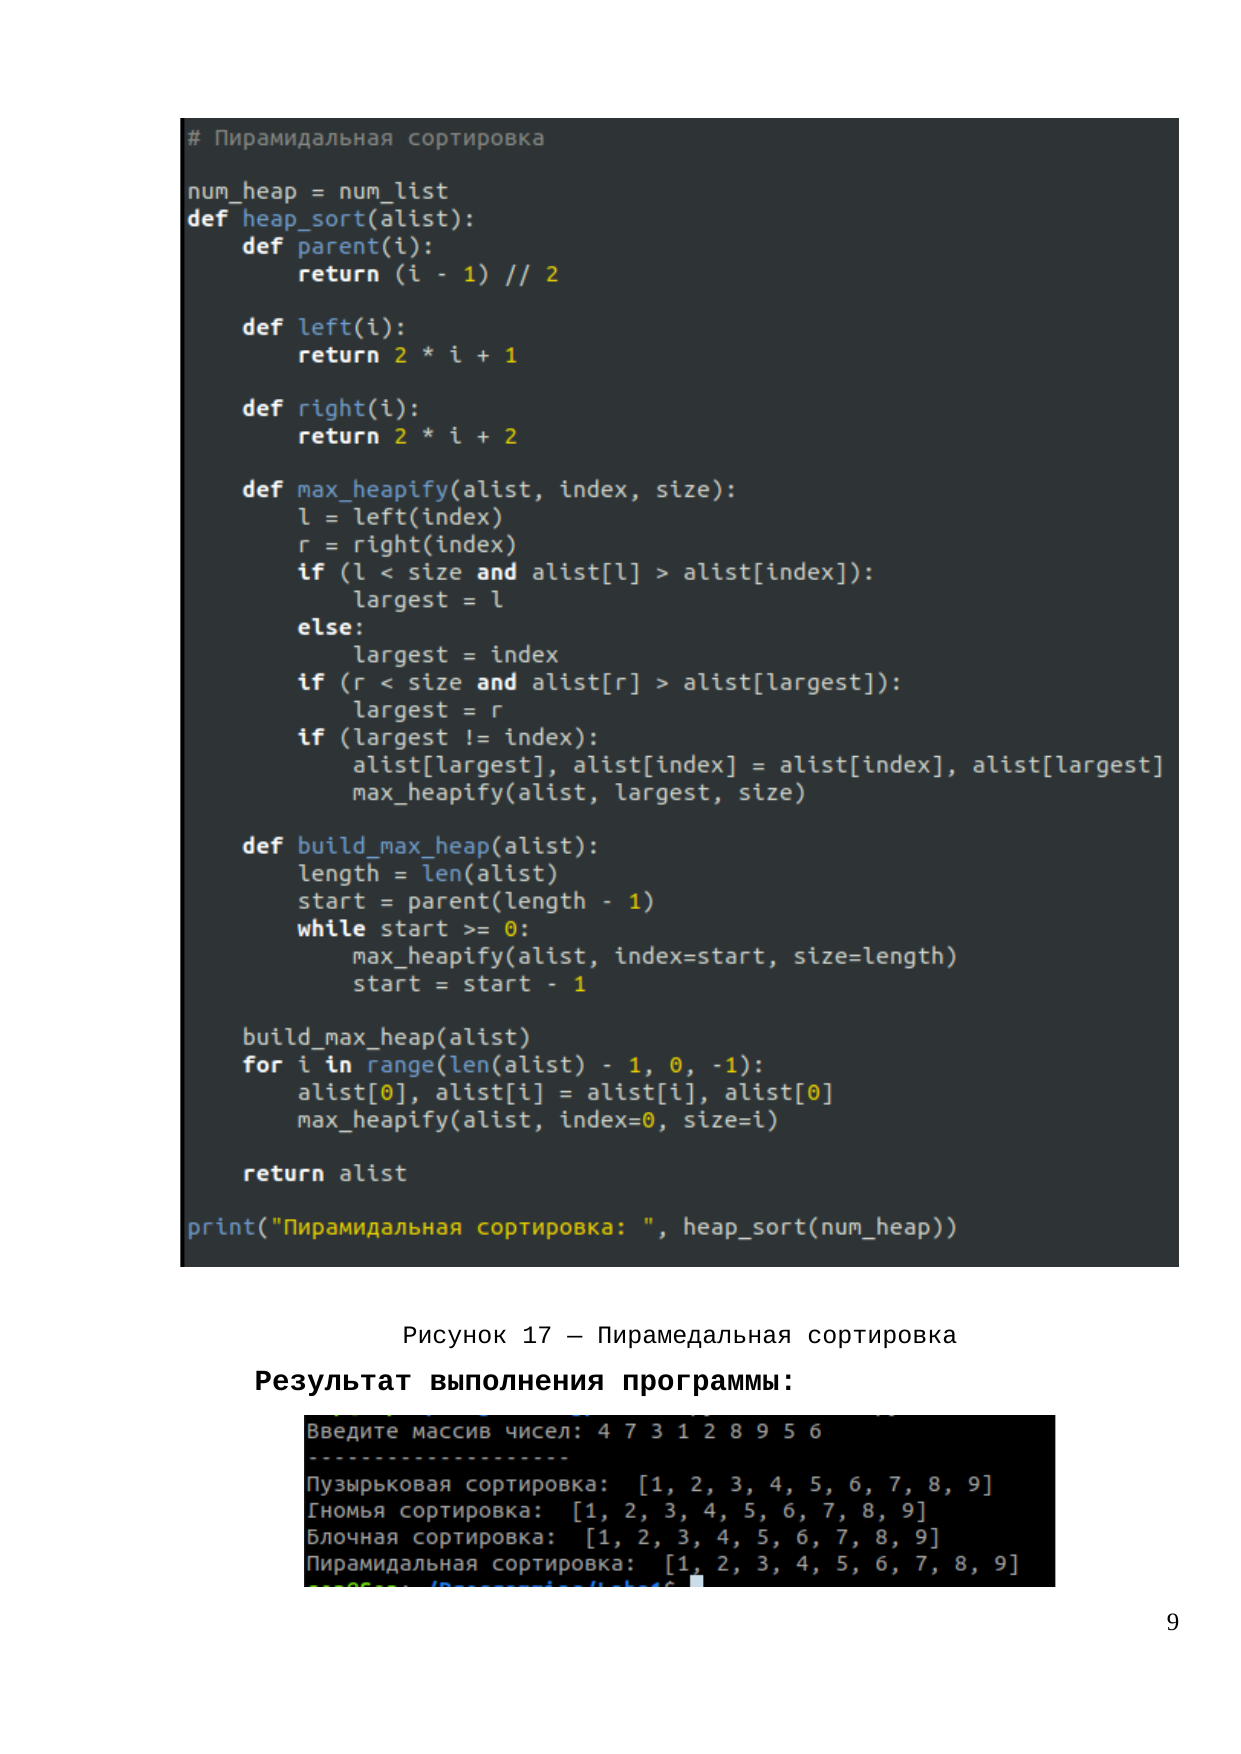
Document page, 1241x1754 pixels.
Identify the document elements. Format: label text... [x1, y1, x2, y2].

picture [304, 1415, 1056, 1587]
text Результат выполнения программы: [180, 1366, 1179, 1399]
text Рисунок 17 — Пирамедальная сортировка [180, 1323, 1179, 1351]
picture [180, 118, 1179, 1267]
